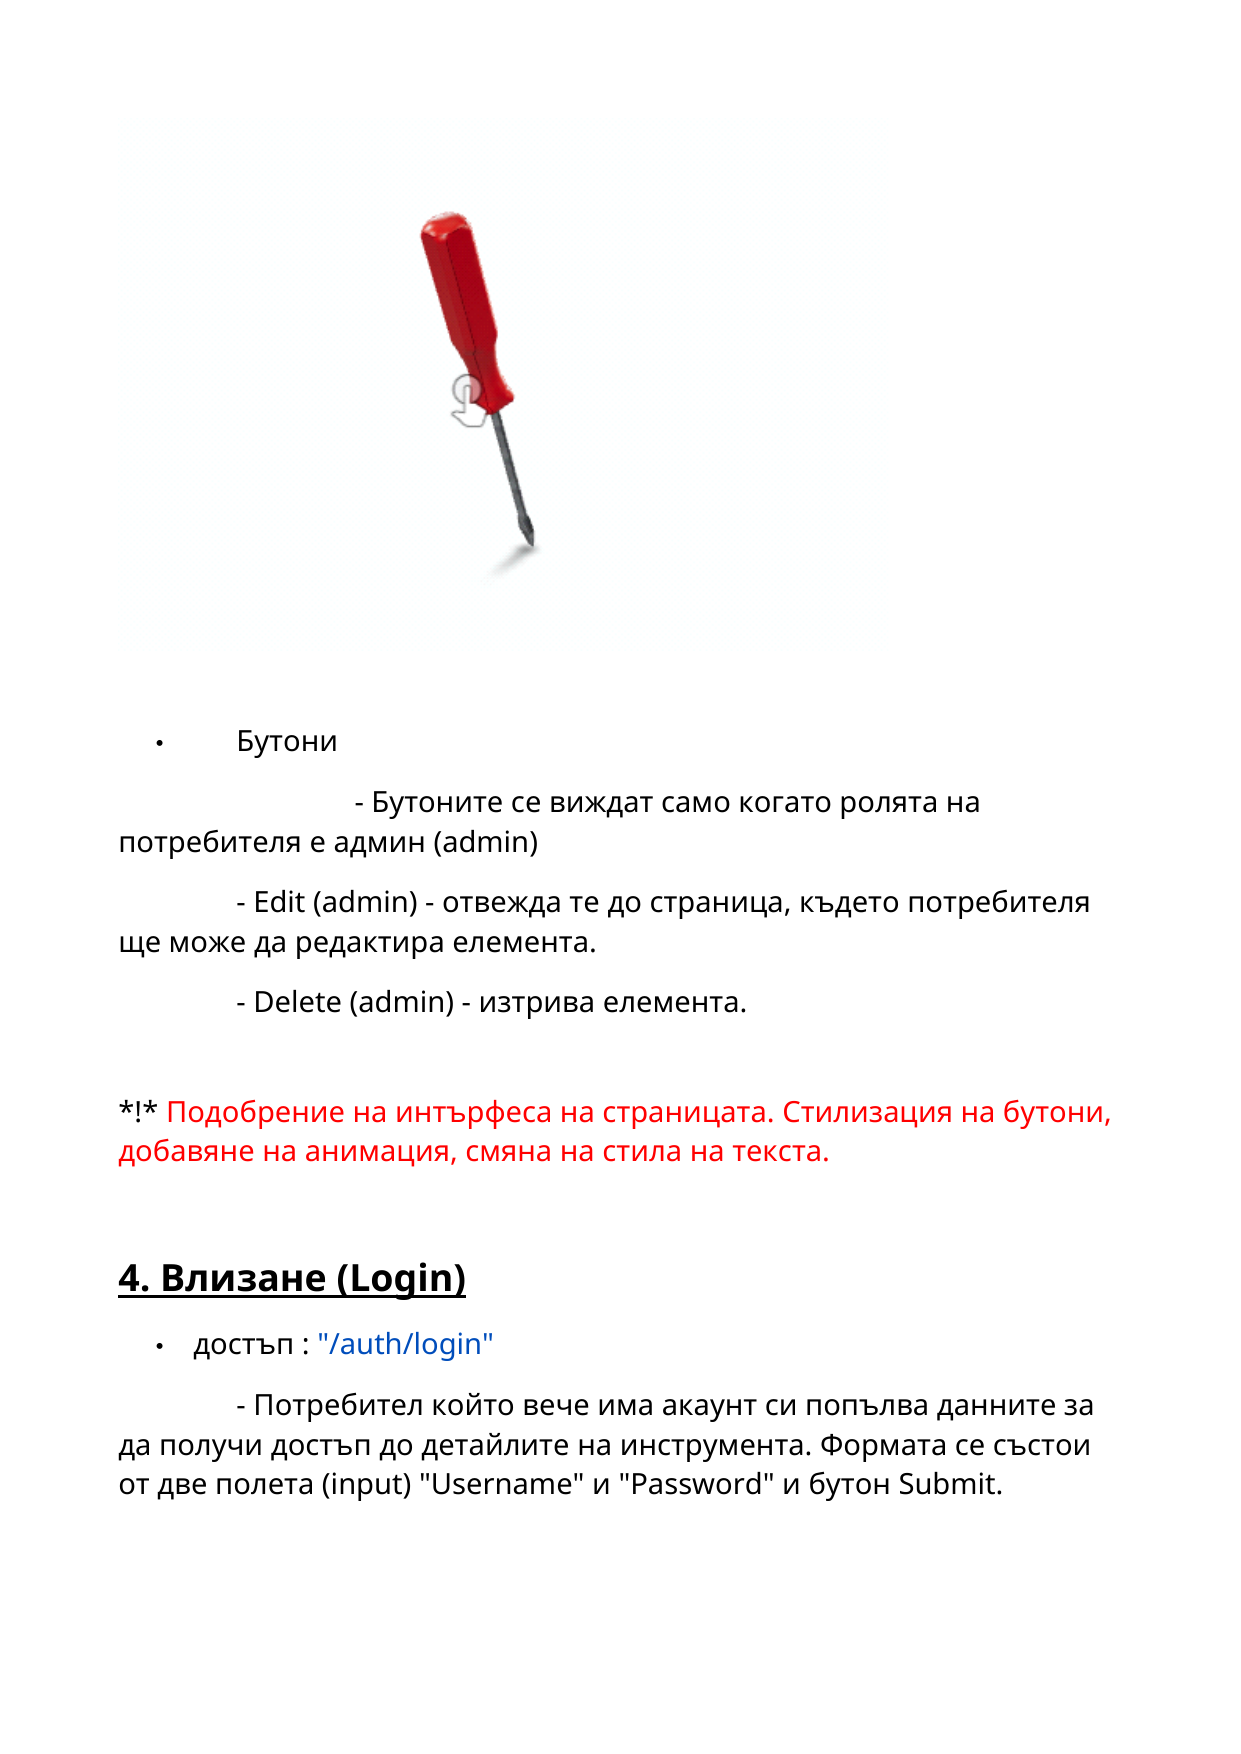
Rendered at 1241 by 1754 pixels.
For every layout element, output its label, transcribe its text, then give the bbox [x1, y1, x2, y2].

list достъп : "/auth/login" [156, 1323, 1122, 1363]
text - Delete (admin) - изтрива елемента. [118, 982, 1122, 1021]
text - Потребител който вече има акаунт си попълва данните за да получи достъп до детайлите на инструмента. Формата се състои от две полета (input) "Username" и "Password" и бутон Submit. [118, 1384, 1122, 1503]
list Бутони [156, 721, 1122, 760]
text 4. Влизане (Login) [118, 1252, 1122, 1303]
text - Бутоните се виждат само когато ролята на потребителя е админ (admin) [118, 781, 1122, 861]
text - Edit (аdmin) - отвежда те до страница, където потребителя ще може да редактира елемента. [118, 881, 1122, 961]
text *!* Подобрение на интърфеса на страницата. Стилизация на бутони, добавяне на анимация, смяна на стила на текста. [118, 1091, 1122, 1170]
